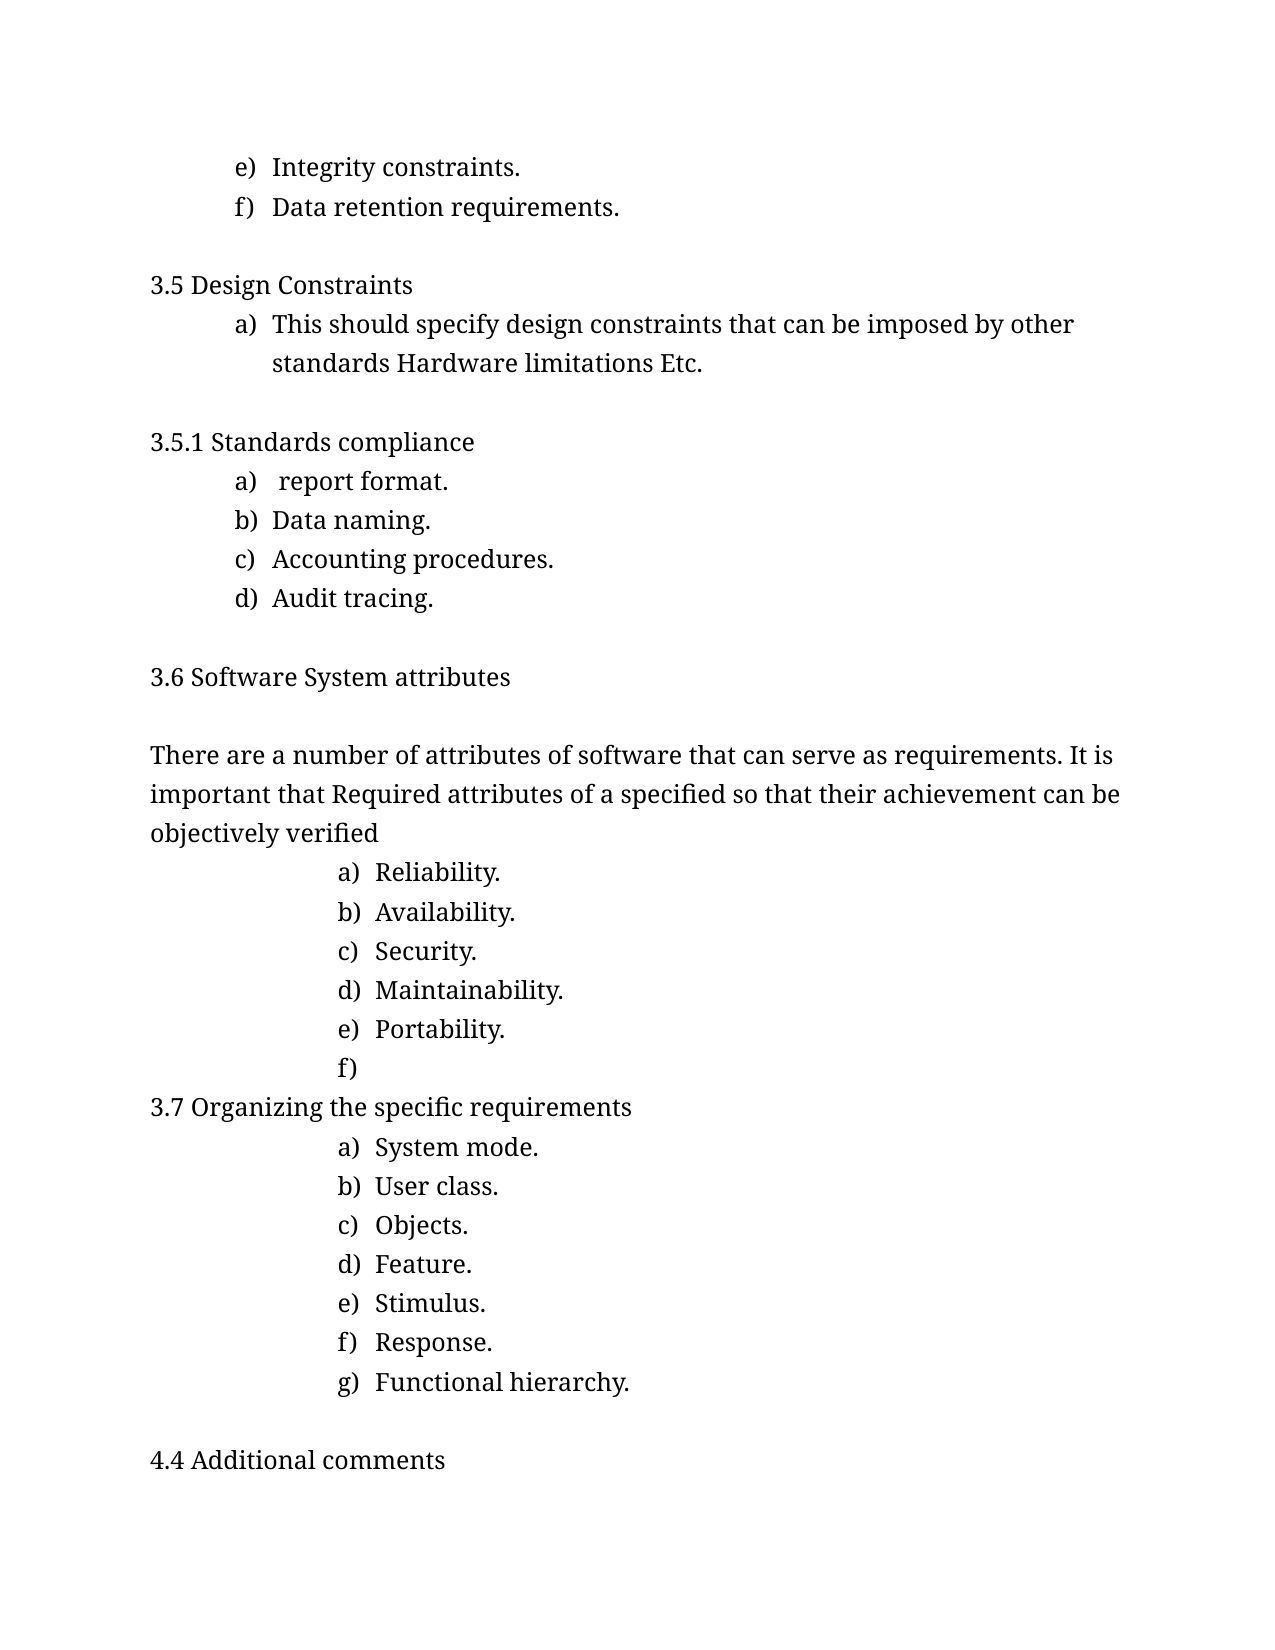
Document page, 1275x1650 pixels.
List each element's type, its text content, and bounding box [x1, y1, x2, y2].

text 3.7 Organizing the specific requirements [150, 1090, 1125, 1124]
list Accounting procedures. [234, 542, 1125, 576]
list Data naming. [234, 502, 1125, 537]
list Security. [337, 933, 1125, 967]
list Response. [337, 1325, 1125, 1359]
text 4.4 Additional comments [150, 1442, 1125, 1477]
list User class. [337, 1168, 1125, 1202]
list Portability. [337, 1012, 1125, 1046]
list Objects. [337, 1207, 1125, 1242]
text There are a number of attributes of software that can serve as requirements. It is important that Required attributes of a specified so that their achievement can be objectively verified [150, 737, 1125, 850]
text 3.6 Software System attributes [150, 659, 1125, 693]
list System mode. [337, 1129, 1125, 1163]
list Audit tracing. [234, 581, 1125, 615]
list Maintainability. [337, 972, 1125, 1007]
list Data retention requirements. [234, 189, 1125, 223]
list Reliability. [337, 855, 1125, 889]
text 3.5 Design Constraints [150, 267, 1125, 302]
list Availability. [337, 894, 1125, 928]
text 3.5.1 Standards compliance [150, 424, 1125, 458]
list report format. [234, 463, 1125, 497]
list Integrity constraints. [234, 150, 1125, 184]
list This should specify design constraints that can be imposed by other standards Hardware limitations Etc. [234, 307, 1125, 380]
list Stimulus. [337, 1286, 1125, 1320]
list Functional hierarchy. [337, 1364, 1125, 1398]
list Feature. [337, 1247, 1125, 1281]
